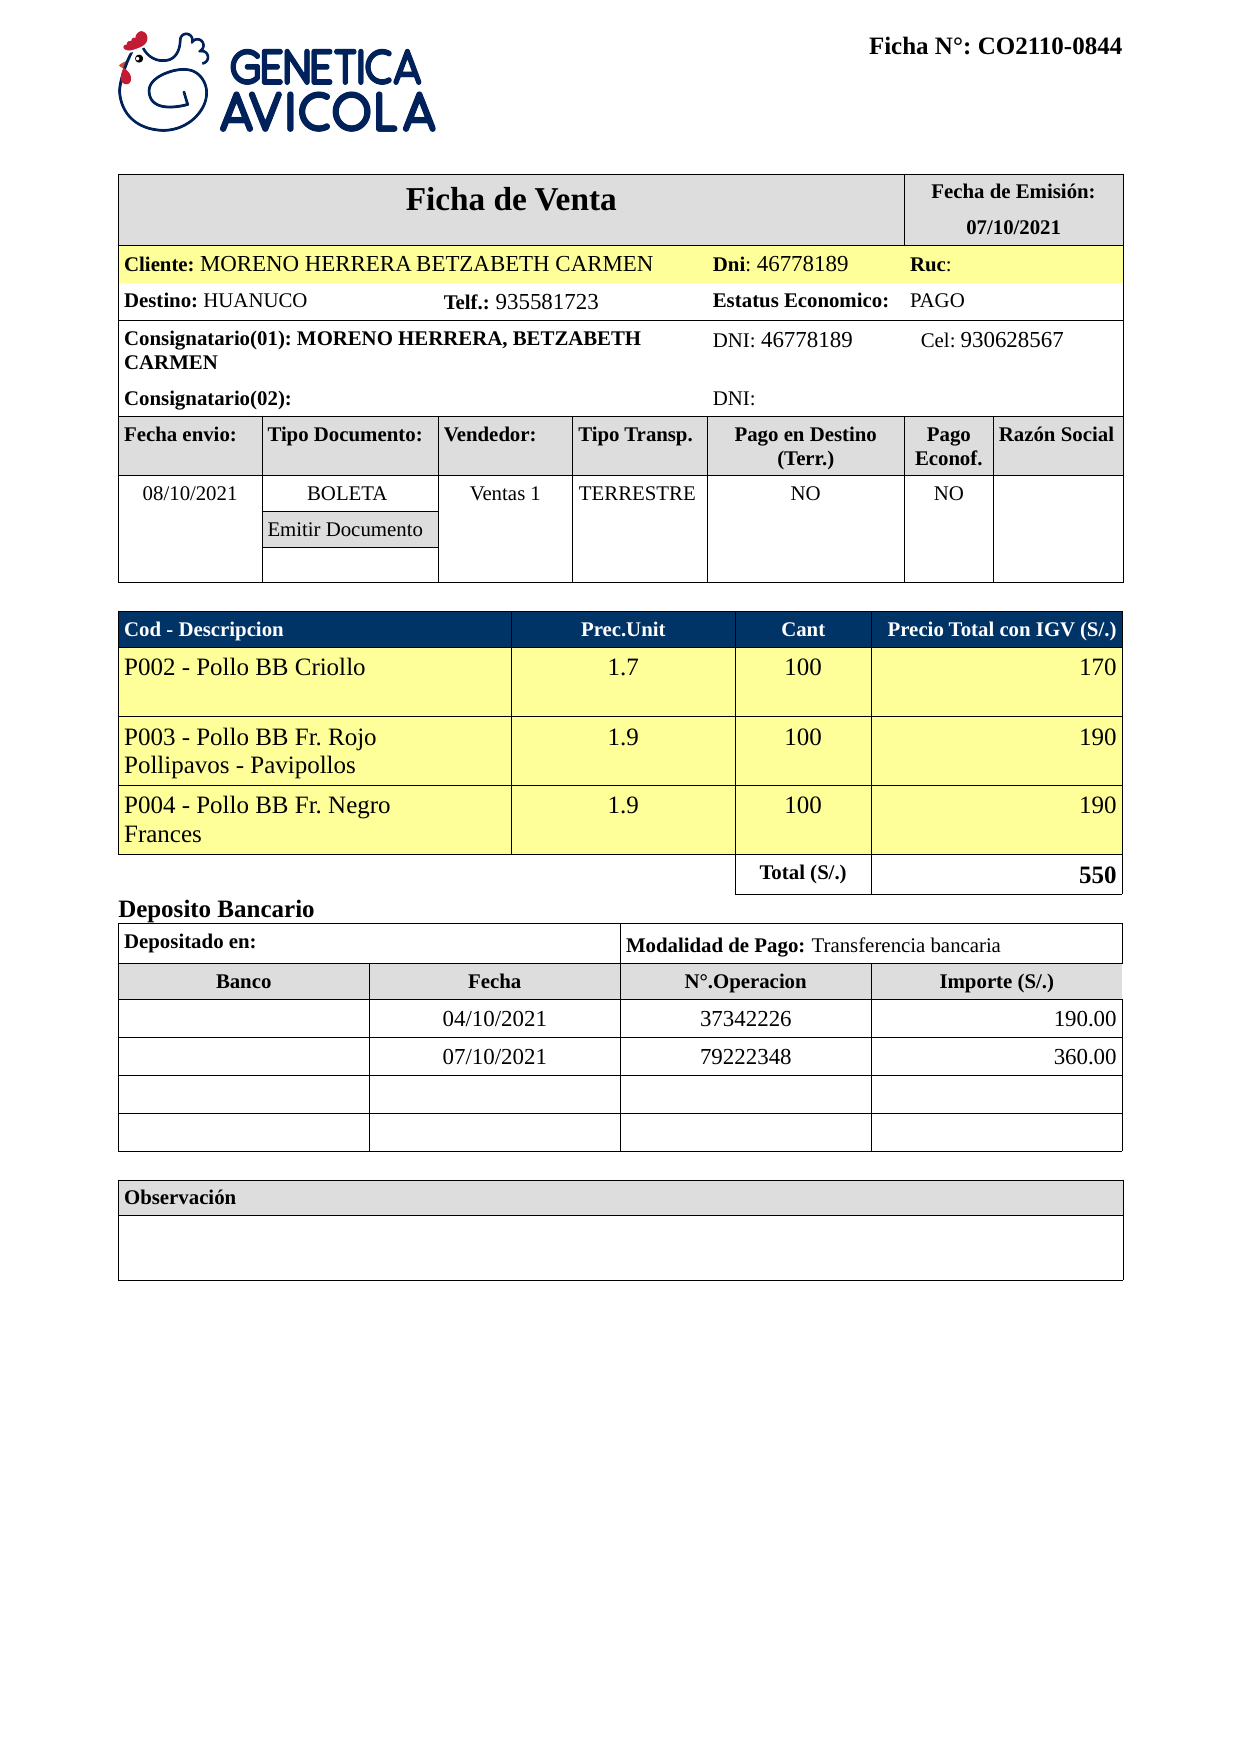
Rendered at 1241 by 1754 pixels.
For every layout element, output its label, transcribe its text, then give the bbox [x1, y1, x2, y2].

table_header Observación [119, 1181, 1123, 1215]
table_cell Destino: HUANUCO [119, 283, 438, 320]
table_cell 360.00 [872, 1038, 1122, 1075]
table_cell [621, 1114, 871, 1151]
table_cell 100 [736, 648, 871, 716]
table_cell NO [905, 476, 993, 582]
table_cell [119, 1114, 369, 1151]
text Deposito Bancario [118, 894, 1122, 923]
table_cell 1.7 [512, 648, 735, 716]
table_cell 100 [736, 717, 871, 785]
table_header Prec.Unit [512, 612, 735, 647]
table_cell [119, 1038, 369, 1075]
table_header Fecha de Emisión: [905, 175, 1123, 209]
table_cell Consignatario(02): [119, 380, 707, 416]
table_cell NO [708, 476, 904, 582]
table_header Depositado en: [119, 924, 620, 963]
table_cell Cliente: MORENO HERRERA BETZABETH CARMEN [119, 246, 707, 283]
table_header Cant [736, 612, 871, 647]
table_cell DNI: [707, 380, 1123, 416]
table_cell Tipo Transp. [573, 417, 707, 475]
table_cell [872, 1076, 1122, 1113]
table_cell Banco [119, 964, 369, 999]
table_cell Tipo Documento: [263, 417, 438, 475]
table_cell PAGO [904, 283, 1123, 320]
table_cell Importe (S/.) [872, 964, 1122, 999]
table_cell Estatus Economico: [707, 283, 904, 320]
table_cell [119, 1216, 1123, 1279]
table_cell Dni: 46778189 [707, 246, 904, 283]
table_cell Vendedor: [439, 417, 572, 475]
table_cell [370, 1114, 620, 1151]
table_cell 79222348 [621, 1038, 871, 1075]
table_cell 190 [872, 786, 1122, 854]
table_cell Consignatario(01): MORENO HERRERA, BETZABETH CARMEN [119, 321, 707, 380]
table_cell [263, 548, 438, 582]
table_cell Emitir Documento [263, 512, 438, 547]
table_cell P004 - Pollo BB Fr. Negro Frances [119, 786, 511, 854]
table_cell [994, 476, 1123, 582]
table_header Precio Total con IGV (S/.) [872, 612, 1122, 647]
table_cell 37342226 [621, 1000, 871, 1037]
table_cell Telf.: 935581723 [438, 283, 707, 320]
table_header Modalidad de Pago: Transferencia bancaria [621, 924, 1122, 963]
table_cell [370, 1076, 620, 1113]
table_cell [119, 1000, 369, 1037]
table_cell P003 - Pollo BB Fr. Rojo Pollipavos - Pavipollos [119, 717, 511, 785]
table_cell Total (S/.) [736, 855, 871, 894]
table_cell TERRESTRE [573, 476, 707, 582]
table_cell BOLETA [263, 476, 438, 511]
table_cell DNI: 46778189 [707, 321, 915, 380]
table_cell 100 [736, 786, 871, 854]
table_cell 1.9 [512, 717, 735, 785]
table_cell 550 [872, 855, 1122, 894]
table_cell Fecha [370, 964, 620, 999]
table_cell Fecha envio: [119, 417, 262, 475]
table_cell [511, 855, 735, 894]
table_cell N°.Operacion [621, 964, 871, 999]
table_cell Pago Econof. [905, 417, 993, 475]
table_cell [872, 1114, 1122, 1151]
table_cell 170 [872, 648, 1122, 716]
table_cell [119, 1076, 369, 1113]
table_cell P002 - Pollo BB Criollo [119, 648, 511, 716]
table_cell 190.00 [872, 1000, 1122, 1037]
table_header Cod - Descripcion [119, 612, 511, 647]
table_cell 07/10/2021 [905, 209, 1123, 245]
table_cell Razón Social [994, 417, 1123, 475]
table_cell Ventas 1 [439, 476, 572, 582]
table_cell [621, 1076, 871, 1113]
table_header Ficha de Venta [119, 175, 904, 245]
picture [118, 31, 436, 132]
table_cell [118, 855, 511, 894]
table_cell Ruc: [904, 246, 1123, 283]
table_cell 07/10/2021 [370, 1038, 620, 1075]
table_cell 1.9 [512, 786, 735, 854]
table_cell 08/10/2021 [119, 476, 262, 582]
table_cell Cel: 930628567 [915, 321, 1123, 380]
table_cell Pago en Destino (Terr.) [708, 417, 904, 475]
table_cell 190 [872, 717, 1122, 785]
table_cell 04/10/2021 [370, 1000, 620, 1037]
